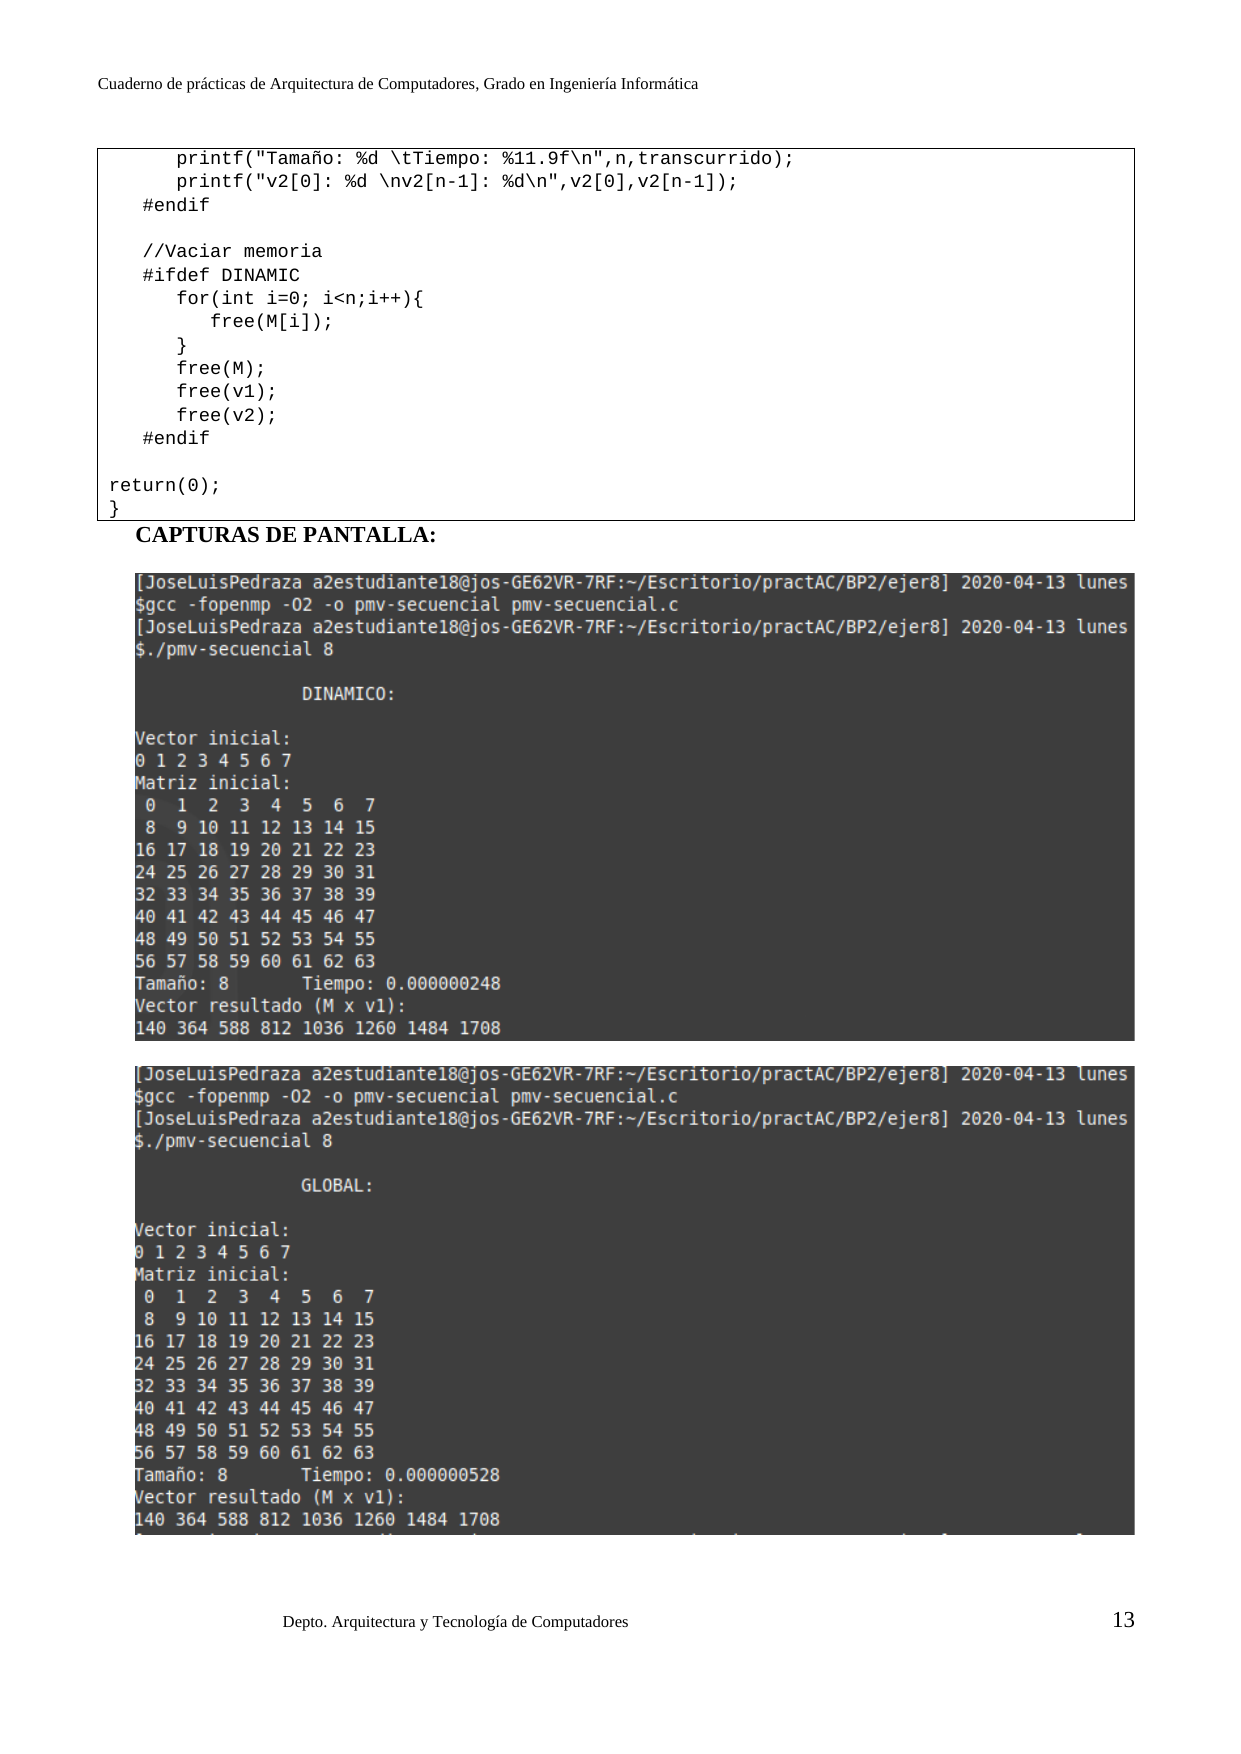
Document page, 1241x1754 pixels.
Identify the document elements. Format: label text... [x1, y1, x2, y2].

table_header printf("Tamaño: %d \tTiempo: %11.9f\n",n,transcurrido); printf("v2[0]: %d \nv2[n-1]: %d\n",v2[0],v2[n-1]); #endif //Vaciar memoria #ifdef DINAMIC for(int i=0; i<n;i++){ free(M[i]); } free(M); free(v1); free(v2); #endif return(0); } [98, 149, 1134, 520]
picture [135, 573, 1135, 1041]
text CAPTURAS DE PANTALLA: [135, 521, 1135, 547]
picture [135, 1066, 1135, 1535]
